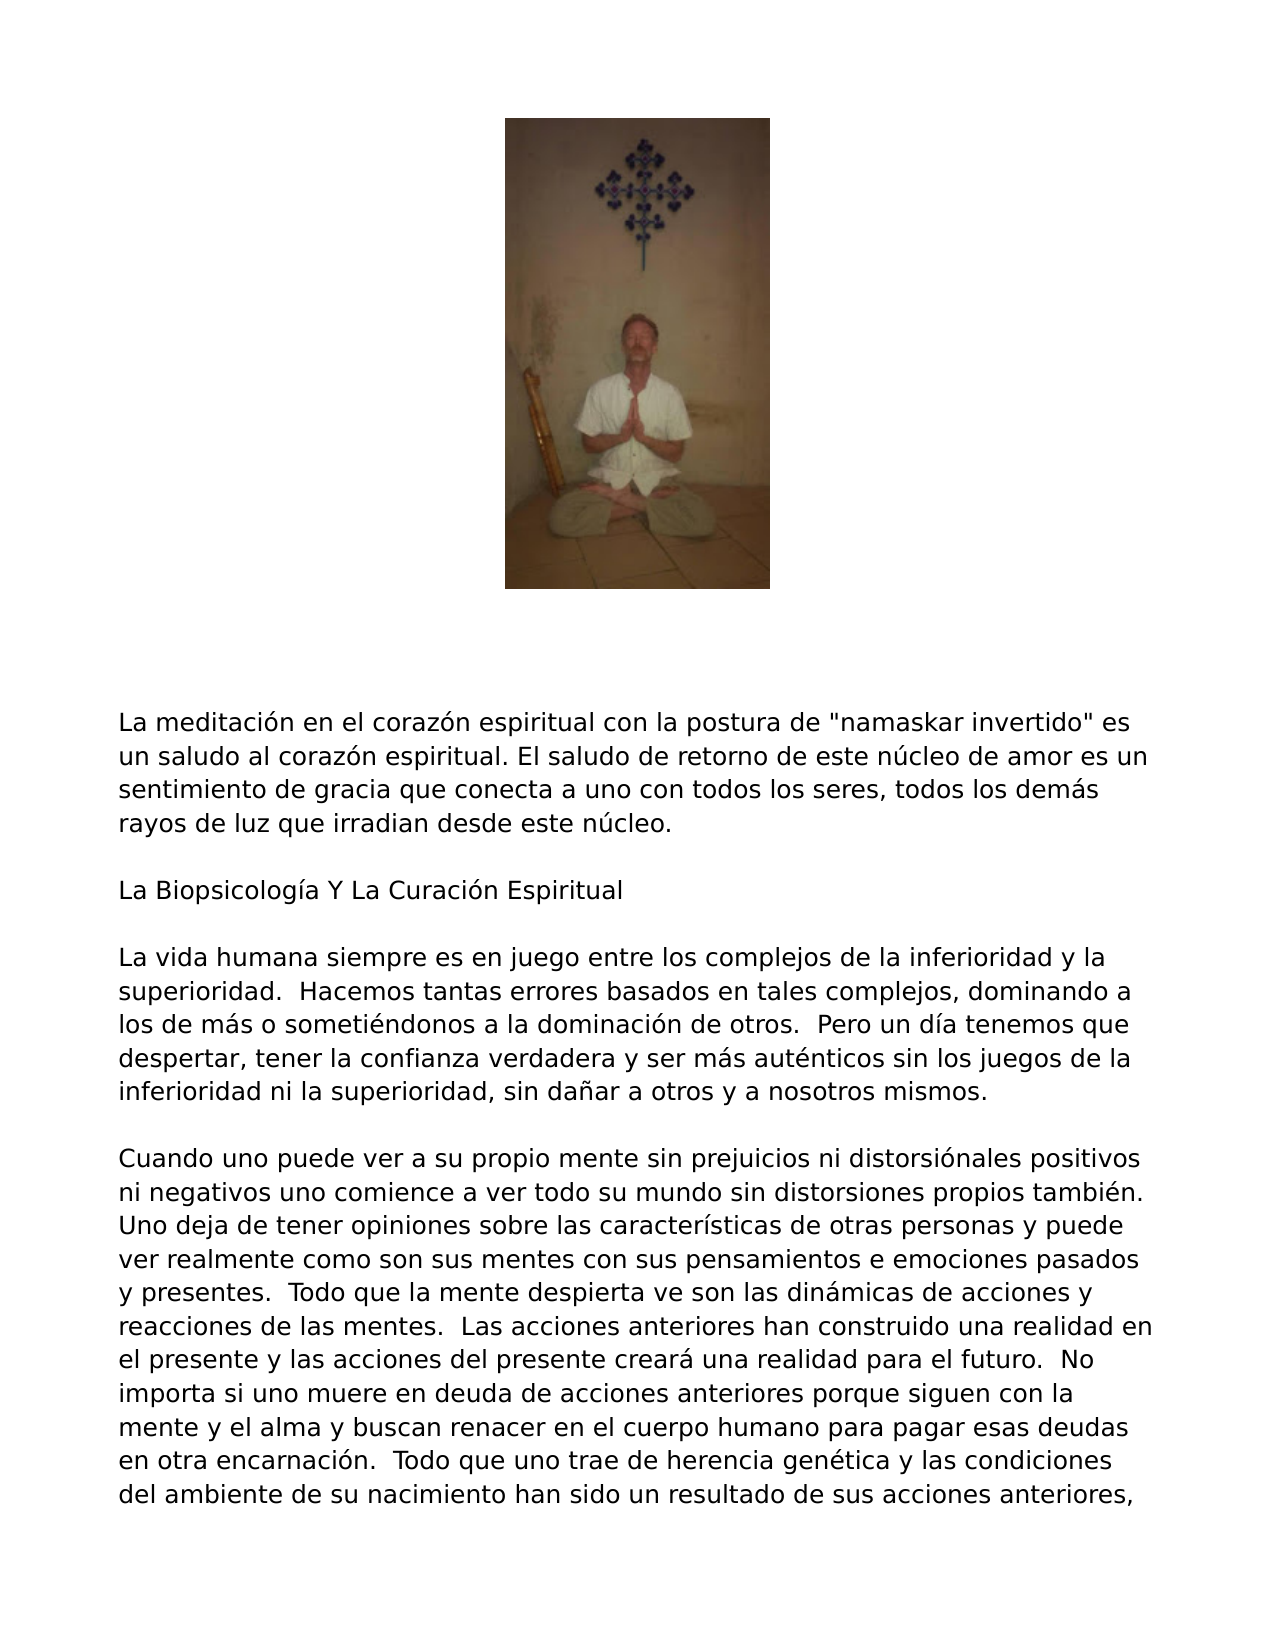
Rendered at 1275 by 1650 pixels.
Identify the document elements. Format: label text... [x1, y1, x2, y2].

picture [505, 118, 770, 589]
text La meditación en el corazón espiritual con la postura de "namaskar invertido" es un saludo al corazón espiritual. El saludo de retorno de este núcleo de amor es un sentimiento de gracia que conecta a uno con todos los seres, todos los demás rayos de luz que irradian desde este núcleo. La Biopsicología Y La Curación Espiritual La vida humana siempre es en juego entre los complejos de la inferioridad y la superioridad. Hacemos tantas errores basados en tales complejos, dominando a los de más o sometiéndonos a la dominación de otros. Pero un día tenemos que despertar, tener la confianza verdadera y ser más auténticos sin los juegos de la inferioridad ni la superioridad, sin dañar a otros y a nosotros mismos. Cuando uno puede ver a su propio mente sin prejuicios ni distorsiónales positivos ni negativos uno comience a ver todo su mundo sin distorsiones propios también. Uno deja de tener opiniones sobre las características de otras personas y puede ver realmente como son sus mentes con sus pensamientos e emociones pasados y presentes. Todo que la mente despierta ve son las dinámicas de acciones y reacciones de las mentes. Las acciones anteriores han construido una realidad en el presente y las acciones del presente creará una realidad para el futuro. No importa si uno muere en deuda de acciones anteriores porque siguen con la mente y el alma y buscan renacer en el cuerpo humano para pagar esas deudas en otra encarnación. Todo que uno trae de herencia genética y las condiciones del ambiente de su nacimiento han sido un resultado de sus acciones anteriores, [118, 641, 1157, 1509]
